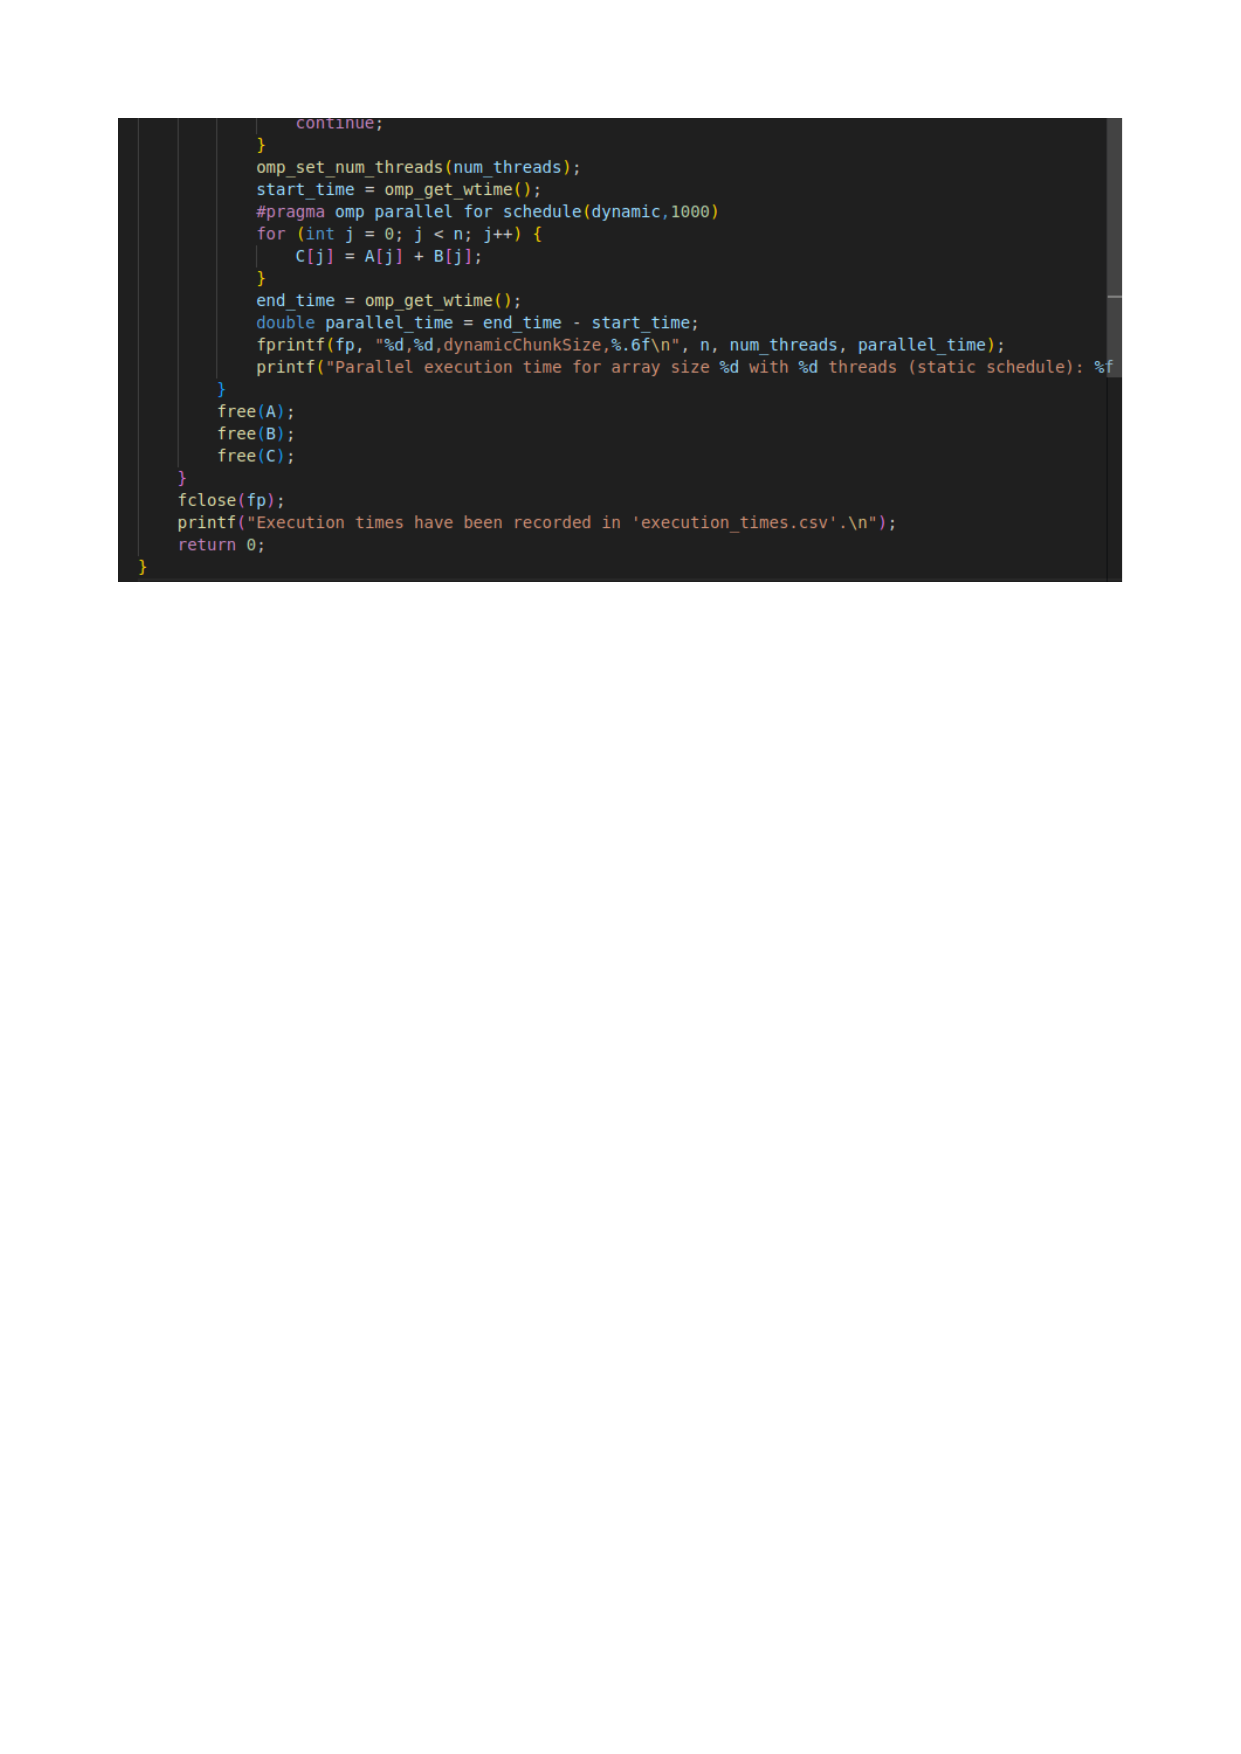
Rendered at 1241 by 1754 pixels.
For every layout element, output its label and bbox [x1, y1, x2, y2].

picture [118, 118, 1123, 582]
